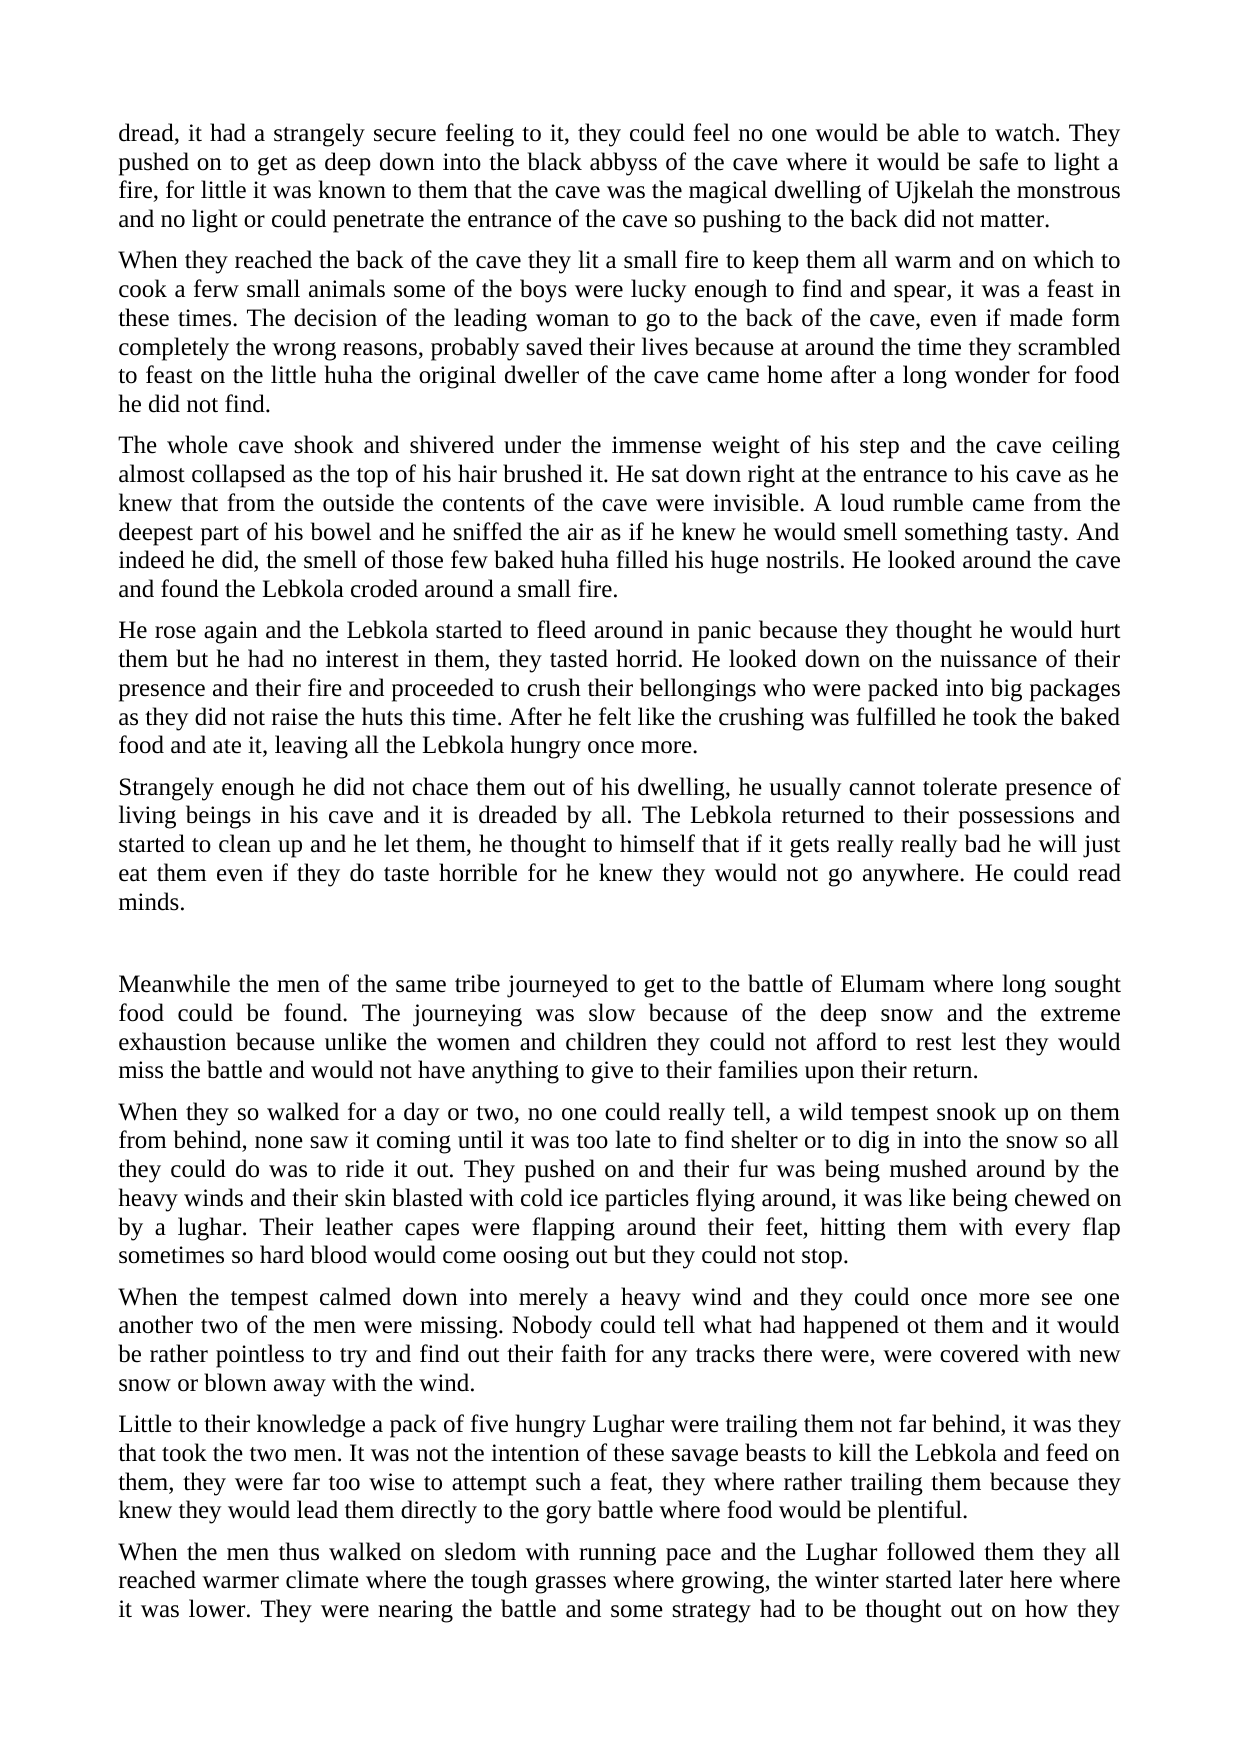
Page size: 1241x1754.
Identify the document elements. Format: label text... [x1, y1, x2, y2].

text Meanwhile the men of the same tribe journeyed to get to the battle of Elumam where long sought food could be found. The journeying was slow because of the deep snow and the extreme exhaustion because unlike the women and children they could not afford to rest lest they would miss the battle and would not have anything to give to their families upon their return. [118, 969, 1122, 1084]
text dread, it had a strangely secure feeling to it, they could feel no one would be able to watch. They pushed on to get as deep down into the black abbyss of the cave where it would be safe to light a fire, for little it was known to them that the cave was the magical dwelling of Ujkelah the monstrous and no light or could penetrate the entrance of the cave so pushing to the back did not matter. [118, 118, 1122, 233]
text Little to their knowledge a pack of five hungry Lughar were trailing them not far behind, it was they that took the two men. It was not the intention of these savage beasts to kill the Lebkola and feed on them, they were far too wise to attempt such a feat, they where rather trailing them because they knew they would lead them directly to the gory battle where food would be plentiful. [118, 1409, 1122, 1524]
text He rose again and the Lebkola started to fleed around in panic because they thought he would hurt them but he had no interest in them, they tasted horrid. He looked down on the nuissance of their presence and their fire and proceeded to crush their bellongings who were packed into big packages as they did not raise the huts this time. After he felt like the crushing was fulfilled he took the baked food and ate it, leaving all the Lebkola hungry once more. [118, 616, 1122, 759]
text When they reached the back of the cave they lit a small fire to keep them all warm and on which to cook a ferw small animals some of the boys were lucky enough to find and spear, it was a feast in these times. The decision of the leading woman to go to the back of the cave, even if made form completely the wrong reasons, probably saved their lives because at around the time they scrambled to feast on the little huha the original dweller of the cave came home after a long wonder for food he did not find. [118, 246, 1122, 418]
text When they so walked for a day or two, no one could really tell, a wild tempest snook up on them from behind, none saw it coming until it was too late to find shelter or to dig in into the snow so all they could do was to ride it out. They pushed on and their fur was being mushed around by the heavy winds and their skin blasted with cold ice particles flying around, it was like being chewed on by a lughar. Their leather capes were flapping around their feet, hitting them with every flap sometimes so hard blood would come oosing out but they could not stop. [118, 1097, 1122, 1269]
text Strangely enough he did not chace them out of his dwelling, he usually cannot tolerate presence of living beings in his cave and it is dreaded by all. The Lebkola returned to their possessions and started to clean up and he let them, he thought to himself that if it gets really really bad he will just eat them even if they do taste horrible for he knew they would not go anywhere. He could read minds. [118, 772, 1122, 916]
text When the tempest calmed down into merely a heavy wind and they could once more see one another two of the men were missing. Nobody could tell what had happened ot them and it would be rather pointless to try and find out their faith for any tracks there were, were covered with new snow or blown away with the wind. [118, 1282, 1122, 1397]
text When the men thus walked on sledom with running pace and the Lughar followed them they all reached warmer climate where the tough grasses where growing, the winter started later here where it was lower. They were nearing the battle and some strategy had to be thought out on how they [118, 1537, 1122, 1623]
text The whole cave shook and shivered under the immense weight of his step and the cave ceiling almost collapsed as the top of his hair brushed it. He sat down right at the entrance to his cave as he knew that from the outside the contents of the cave were invisible. A loud rumble came from the deepest part of his bowel and he sniffed the air as if he knew he would smell something tasty. And indeed he did, the smell of those few baked huha filled his huge nostrils. He looked around the cave and found the Lebkola croded around a small fire. [118, 431, 1122, 603]
